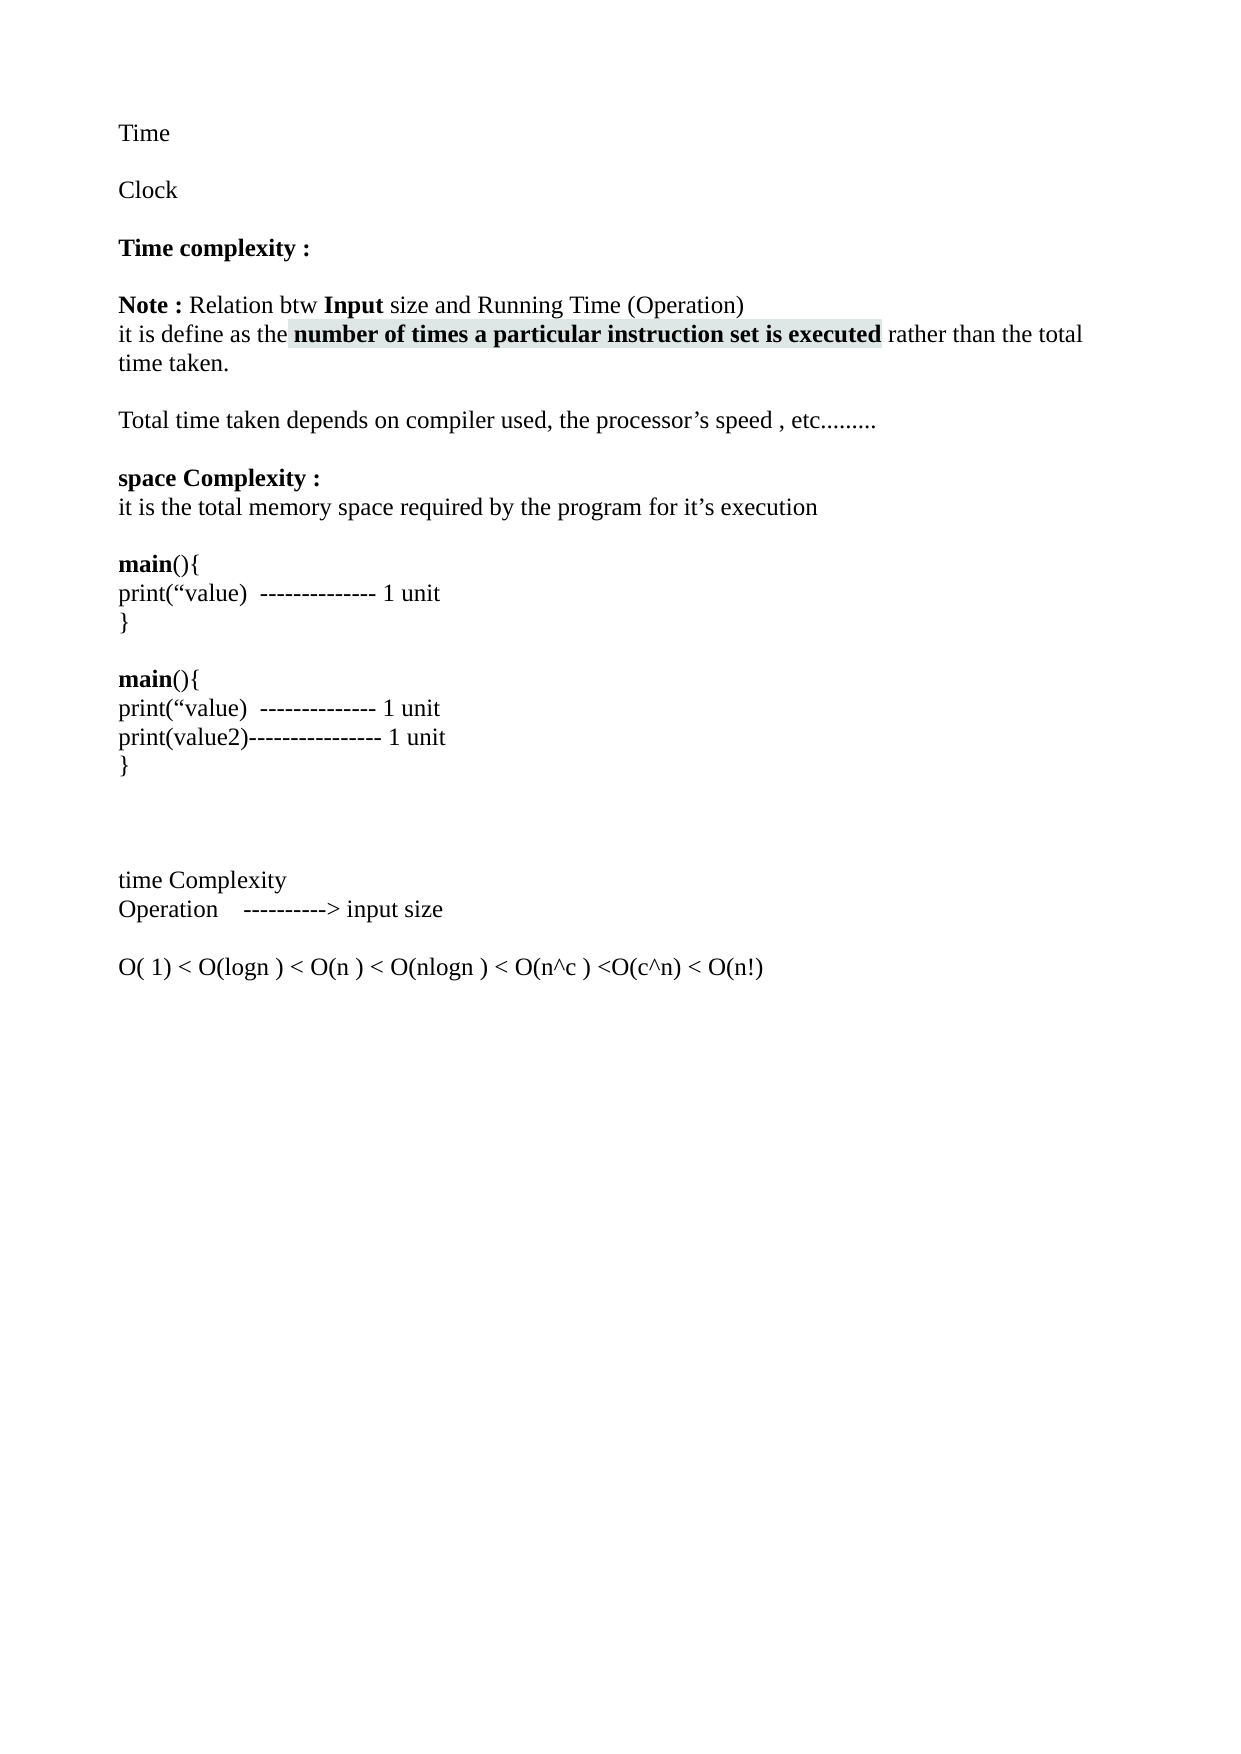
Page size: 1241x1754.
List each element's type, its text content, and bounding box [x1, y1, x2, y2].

text print(“value) -------------- 1 unit [118, 578, 1122, 607]
text Clock [118, 176, 1122, 204]
text space Complexity : [118, 463, 1122, 492]
text Total time taken depends on compiler used, the processor’s speed , etc......... [118, 406, 1122, 434]
text Operation ----------> input size [118, 894, 1122, 923]
text } [118, 607, 1122, 636]
text } [118, 751, 1122, 779]
text print(“value) -------------- 1 unit [118, 693, 1122, 722]
text Note : Relation btw Input size and Running Time (Operation) [118, 291, 1122, 319]
text Time complexity : [118, 233, 1122, 262]
text main(){ [118, 664, 1122, 693]
text time Complexity [118, 866, 1122, 894]
text O( 1) < O(logn ) < O(n ) < O(nlogn ) < O(n^c ) <O(c^n) < O(n!) [118, 952, 1122, 981]
text it is the total memory space required by the program for it’s execution [118, 492, 1122, 521]
text it is define as the number of times a particular instruction set is executed rather than the total time taken. [118, 319, 1122, 377]
text main(){ [118, 549, 1122, 578]
text Time [118, 118, 1122, 147]
text print(value2)---------------- 1 unit [118, 722, 1122, 751]
